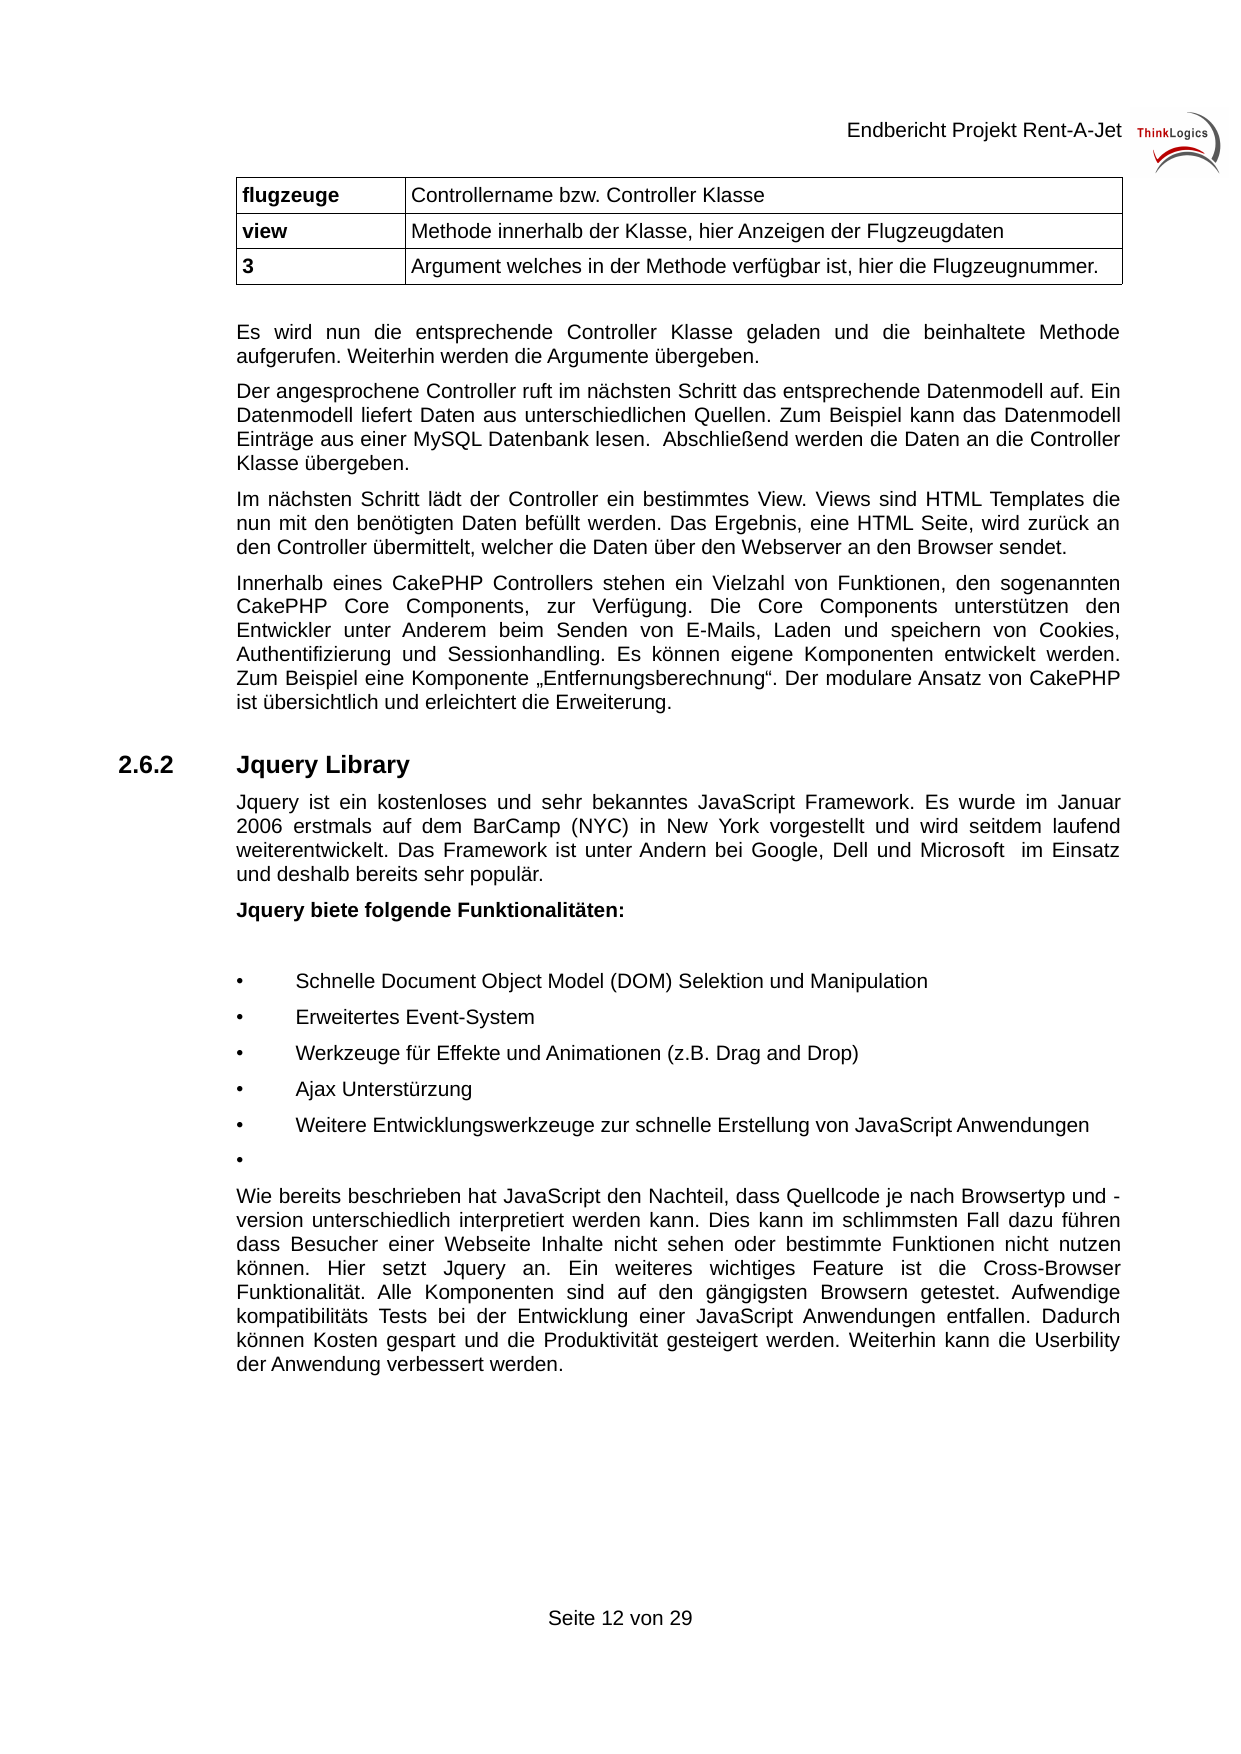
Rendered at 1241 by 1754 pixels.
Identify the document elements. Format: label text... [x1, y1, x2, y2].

list Erweitertes Event-System [236, 1005, 1122, 1029]
text Im nächsten Schritt lädt der Controller ein bestimmtes View. Views sind HTML Templates die nun mit den benötigten Daten befüllt werden. Das Ergebnis, eine HTML Seite, wird zurück an den Controller übermittelt, welcher die Daten über den Webserver an den Browser sendet. [236, 487, 1122, 559]
list Werkzeuge für Effekte und Animationen (z.B. Drag and Drop) [236, 1041, 1122, 1065]
table_cell Methode innerhalb der Klasse, hier Anzeigen der Flugzeugdaten [406, 214, 1122, 248]
table_header flugzeuge [237, 178, 405, 213]
text Jquery ist ein kostenloses und sehr bekanntes JavaScript Framework. Es wurde im Januar 2006 erstmals auf dem BarCamp (NYC) in New York vorgestellt und wird seitdem laufend weiterentwickelt. Das Framework ist unter Andern bei Google, Dell und Microsoft im Einsatz und deshalb bereits sehr populär. [236, 790, 1122, 886]
text Der angesprochene Controller ruft im nächsten Schritt das entsprechende Datenmodell auf. Ein Datenmodell liefert Daten aus unterschiedlichen Quellen. Zum Beispiel kann das Datenmodell Einträge aus einer MySQL Datenbank lesen. Abschließend werden die Daten an die Controller Klasse übergeben. [236, 379, 1122, 475]
table_header Controllername bzw. Controller Klasse [406, 178, 1122, 213]
list Weitere Entwicklungswerkzeuge zur schnelle Erstellung von JavaScript Anwendungen [236, 1112, 1122, 1137]
text Innerhalb eines CakePHP Controllers stehen ein Vielzahl von Funktionen, den sogenannten CakePHP Core Components, zur Verfügung. Die Core Components unterstützen den Entwickler unter Anderem beim Senden von E-Mails, Laden und speichern von Cookies, Authentifizierung und Sessionhandling. Es können eigene Komponenten entwickelt werden. Zum Beispiel eine Komponente „Entfernungsberechnung“. Der modulare Ansatz von CakePHP ist übersichtlich und erleichtert die Erweiterung. [236, 570, 1122, 714]
list Schnelle Document Object Model (DOM) Selektion und Manipulation [236, 969, 1122, 993]
table_cell view [237, 214, 405, 248]
text Es wird nun die entsprechende Controller Klasse geladen und die beinhaltete Methode aufgerufen. Weiterhin werden die Argumente übergeben. [236, 319, 1122, 367]
table_cell Argument welches in der Methode verfügbar ist, hier die Flugzeugnummer. [406, 249, 1122, 284]
picture [1130, 107, 1230, 178]
text Wie bereits beschrieben hat JavaScript den Nachteil, dass Quellcode je nach Browsertyp und -version unterschiedlich interpretiert werden kann. Dies kann im schlimmsten Fall dazu führen dass Besucher einer Webseite Inhalte nicht sehen oder bestimmte Funktionen nicht nutzen können. Hier setzt Jquery an. Ein weiteres wichtiges Feature ist die Cross-Browser Funktionalität. Alle Komponenten sind auf den gängigsten Browsern getestet. Aufwendige kompatibilitäts Tests bei der Entwicklung einer JavaScript Anwendungen entfallen. Dadurch können Kosten gespart und die Produktivität gesteigert werden. Weiterhin kann die Userbility der Anwendung verbessert werden. [236, 1184, 1122, 1376]
list Ajax Unterstürzung [236, 1077, 1122, 1101]
subtitle Jquery Library [118, 749, 1122, 778]
table_cell 3 [237, 249, 405, 284]
text Jquery biete folgende Funktionalitäten: [236, 898, 1122, 922]
